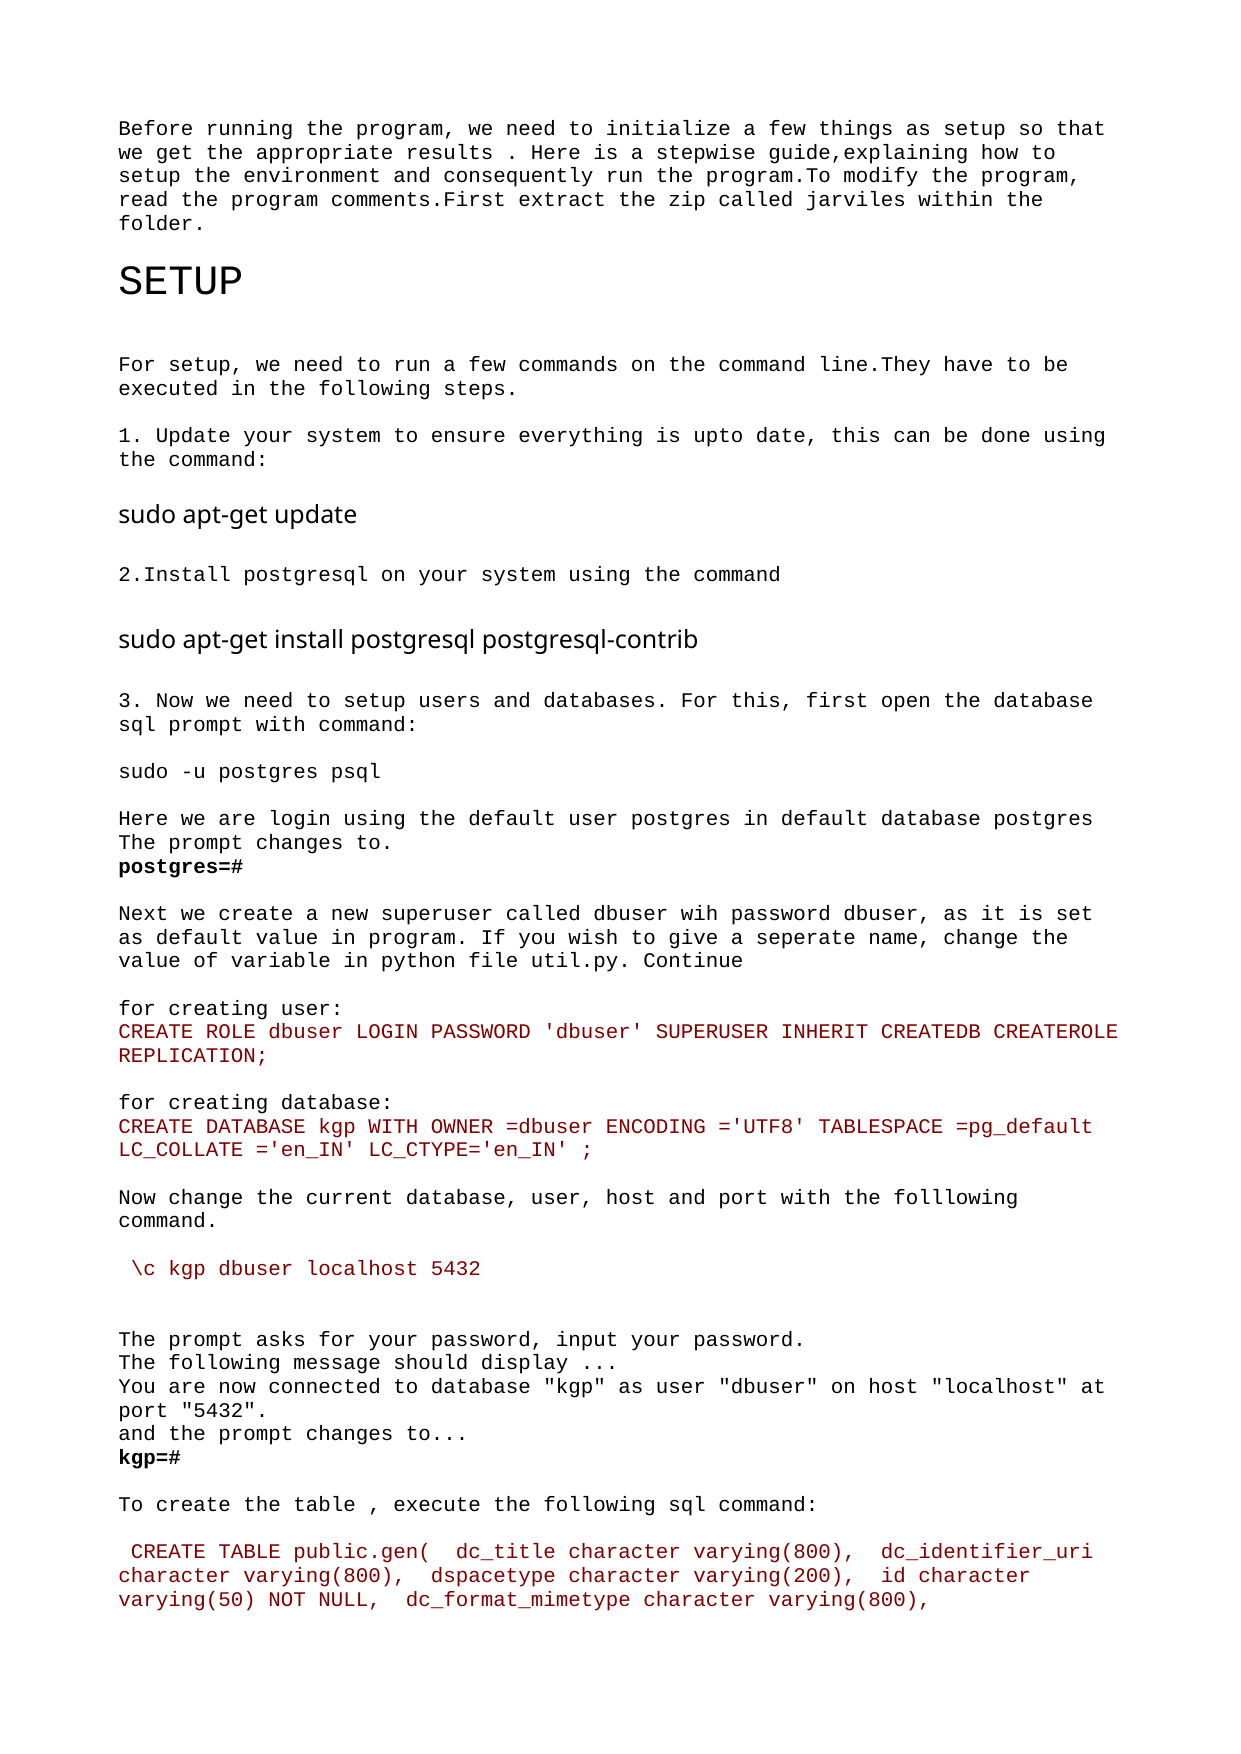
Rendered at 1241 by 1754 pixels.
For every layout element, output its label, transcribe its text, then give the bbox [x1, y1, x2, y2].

text and the prompt changes to... [118, 1423, 1122, 1447]
text 3. Now we need to setup users and databases. For this, first open the database sql prompt with command: [118, 690, 1122, 737]
text sudo apt-get update [118, 496, 1122, 530]
text CREATE TABLE public.gen( dc_title character varying(800), dc_identifier_uri character varying(800), dspacetype character varying(200), id character varying(50) NOT NULL, dc_format_mimetype character varying(800), [118, 1541, 1122, 1612]
text for creating database: [118, 1092, 1122, 1116]
text CREATE DATABASE kgp WITH OWNER =dbuser ENCODING ='UTF8' TABLESPACE =pg_default LC_COLLATE ='en_IN' LC_CTYPE='en_IN' ; [118, 1116, 1122, 1163]
text for creating user: [118, 998, 1122, 1021]
text postgres=# [118, 856, 1122, 879]
text 1. Update your system to ensure everything is upto date, this can be done using the command: [118, 425, 1122, 473]
text Next we create a new superuser called dbuser wih password dbuser, as it is set as default value in program. If you wish to give a seperate name, change the value of variable in python file util.py. Continue [118, 903, 1122, 974]
text kgp=# [118, 1447, 1122, 1471]
text Here we are login using the default user postgres in default database postgres [118, 808, 1122, 832]
text Before running the program, we need to initialize a few things as setup so that we get the appropriate results . Here is a stepwise guide,explaining how to setup the environment and consequently run the program.To modify the program, read the program comments.First extract the zip called jarviles within the folder. [118, 118, 1122, 236]
text \c kgp dbuser localhost 5432 [118, 1258, 1122, 1281]
text To create the table , execute the following sql command: [118, 1494, 1122, 1518]
text For setup, we need to run a few commands on the command line.They have to be executed in the following steps. [118, 354, 1122, 402]
text sudo -u postgres psql [118, 761, 1122, 785]
text The prompt asks for your password, input your password. [118, 1329, 1122, 1352]
text The prompt changes to. [118, 832, 1122, 856]
text 2.Install postgresql on your system using the command [118, 564, 1122, 588]
text Now change the current database, user, host and port with the folllowing command. [118, 1187, 1122, 1234]
text sudo apt-get install postgresql postgresql-contrib [118, 622, 1122, 656]
text You are now connected to database "kgp" as user "dbuser" on host "localhost" at port "5432". [118, 1376, 1122, 1423]
text CREATE ROLE dbuser LOGIN PASSWORD 'dbuser' SUPERUSER INHERIT CREATEDB CREATEROLE REPLICATION; [118, 1021, 1122, 1068]
text The following message should display ... [118, 1352, 1122, 1376]
text SETUP [118, 260, 1122, 307]
